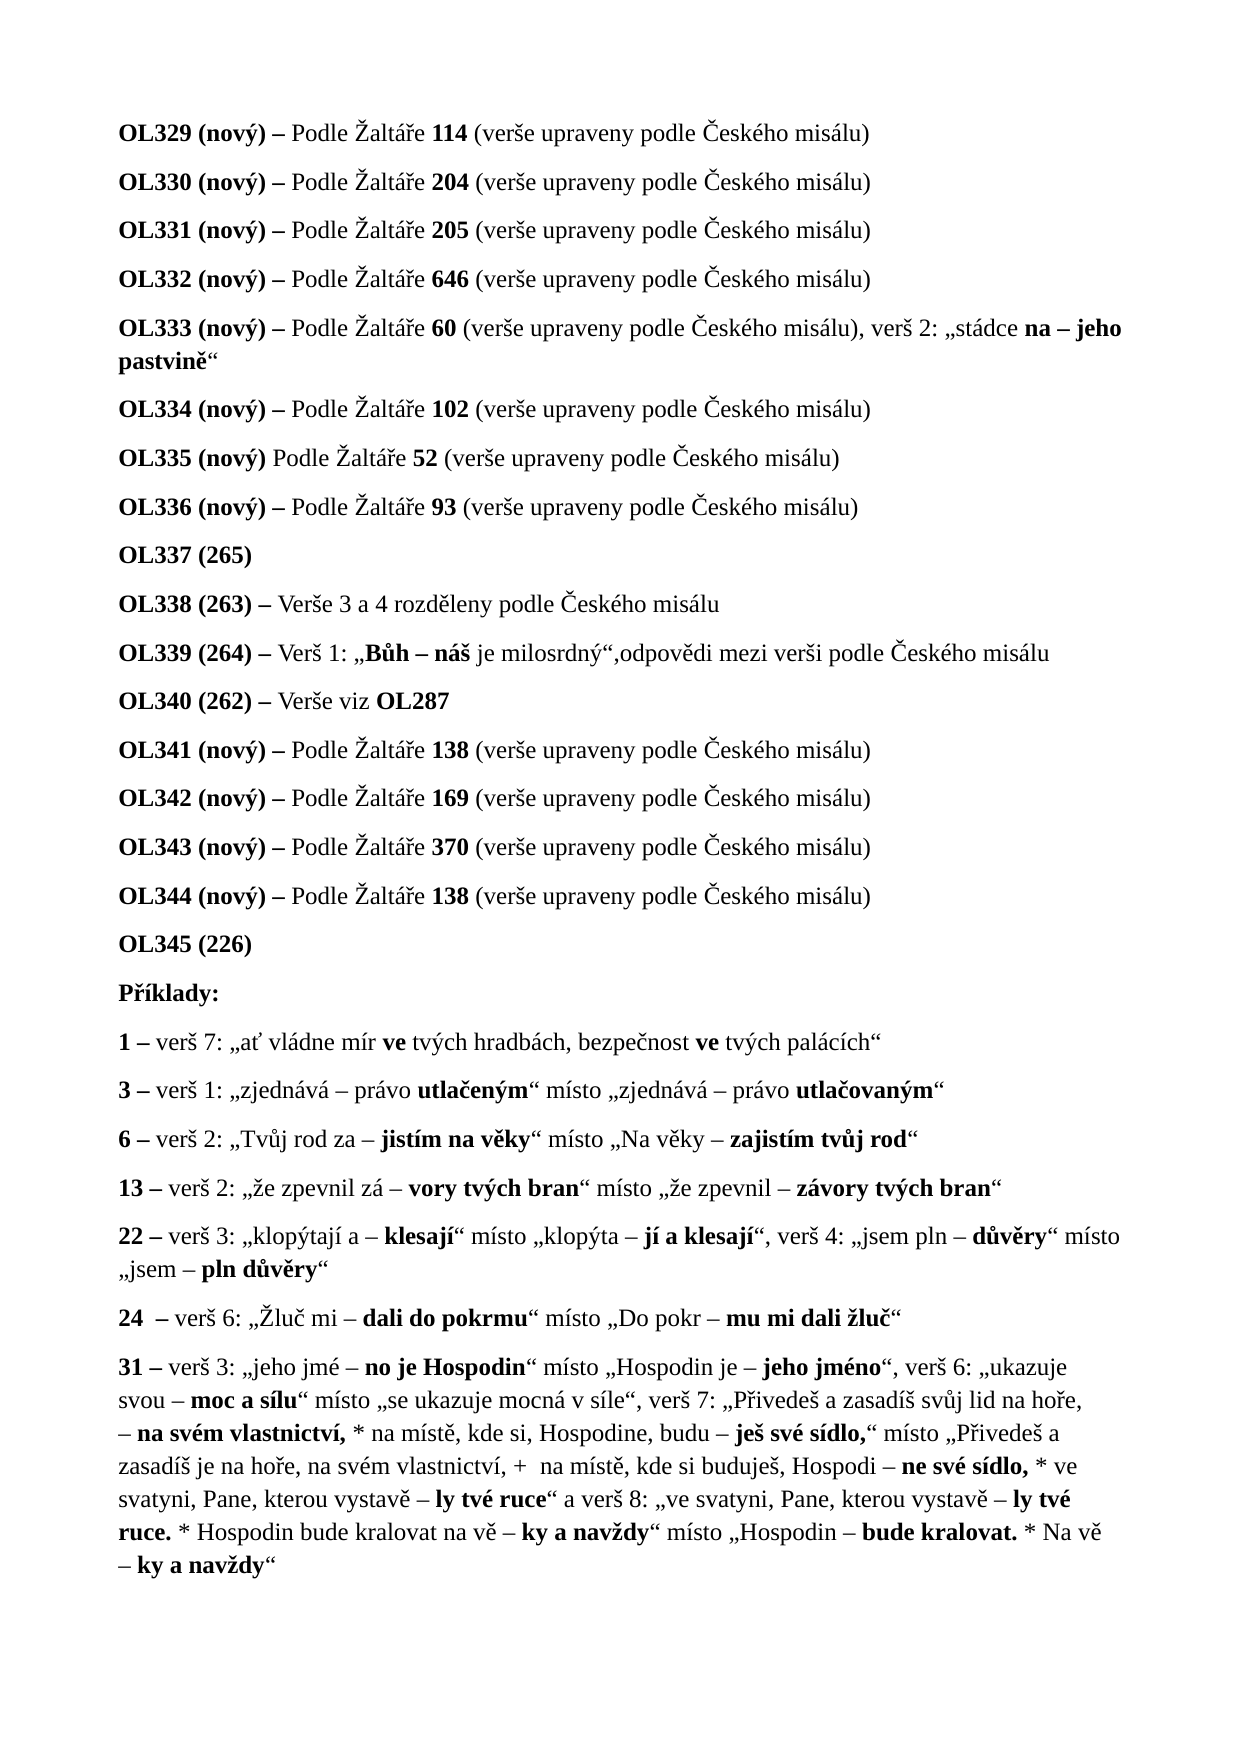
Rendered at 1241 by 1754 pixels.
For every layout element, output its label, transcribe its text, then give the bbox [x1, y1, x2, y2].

text OL330 (nový) – Podle Žaltáře 204 (verše upraveny podle Českého misálu) [118, 167, 1122, 196]
text OL334 (nový) – Podle Žaltáře 102 (verše upraveny podle Českého misálu) [118, 394, 1122, 423]
text OL335 (nový) Podle Žaltáře 52 (verše upraveny podle Českého misálu) [118, 443, 1122, 472]
text 3 – verš 1: „zjednává – právo utlačeným“ místo „zjednává – právo utlačovaným“ [118, 1075, 1122, 1104]
text OL332 (nový) – Podle Žaltáře 646 (verše upraveny podle Českého misálu) [118, 264, 1122, 293]
text 1 – verš 7: „ať vládne mír ve tvých hradbách, bezpečnost ve tvých palácích“ [118, 1027, 1122, 1056]
text OL331 (nový) – Podle Žaltáře 205 (verše upraveny podle Českého misálu) [118, 215, 1122, 244]
text OL338 (263) – Verše 3 a 4 rozděleny podle Českého misálu [118, 589, 1122, 618]
text OL344 (nový) – Podle Žaltáře 138 (verše upraveny podle Českého misálu) [118, 881, 1122, 909]
text OL333 (nový) – Podle Žaltáře 60 (verše upraveny podle Českého misálu), verš 2: „stádce na – jeho pastvině“ [118, 313, 1122, 374]
text OL337 (265) [118, 540, 1122, 569]
text 13 – verš 2: „že zpevnil zá – vory tvých bran“ místo „že zpevnil – závory tvých bran“ [118, 1173, 1122, 1201]
text OL343 (nový) – Podle Žaltáře 370 (verše upraveny podle Českého misálu) [118, 832, 1122, 861]
text OL339 (264) – Verš 1: „Bůh – náš je milosrdný“,odpovědi mezi verši podle Českého misálu [118, 638, 1122, 666]
text OL340 (262) – Verše viz OL287 [118, 686, 1122, 715]
text Příklady: [118, 978, 1122, 1007]
text OL345 (226) [118, 929, 1122, 958]
text OL342 (nový) – Podle Žaltáře 169 (verše upraveny podle Českého misálu) [118, 783, 1122, 812]
text 24 – verš 6: „Žluč mi – dali do pokrmu“ místo „Do pokr – mu mi dali žluč“ [118, 1303, 1122, 1332]
text OL329 (nový) – Podle Žaltáře 114 (verše upraveny podle Českého misálu) [118, 118, 1122, 147]
text OL341 (nový) – Podle Žaltáře 138 (verše upraveny podle Českého misálu) [118, 735, 1122, 764]
text 22 – verš 3: „klopýtají a – klesají“ místo „klopýta – jí a klesají“, verš 4: „jsem pln – důvěry“ místo „jsem – pln důvěry“ [118, 1221, 1122, 1283]
text 6 – verš 2: „Tvůj rod za – jistím na věky“ místo „Na věky – zajistím tvůj rod“ [118, 1124, 1122, 1153]
text OL336 (nový) – Podle Žaltáře 93 (verše upraveny podle Českého misálu) [118, 492, 1122, 520]
text 31 – verš 3: „jeho jmé – no je Hospodin“ místo „Hospodin je – jeho jméno“, verš 6: „ukazuje svou – moc a sílu“ místo „se ukazuje mocná v síle“, verš 7: „Přivedeš a zasadíš svůj lid na hoře, – na svém vlastnictví, * na místě, kde si, Hospodine, budu – ješ své sídlo,“ místo „Přivedeš a zasadíš je na hoře, na svém vlastnictví, + na místě, kde si buduješ, Hospodi – ne své sídlo, * ve svatyni, Pane, kterou vystavě – ly tvé ruce“ a verš 8: „ve svatyni, Pane, kterou vystavě – ly tvé ruce. * Hospodin bude kralovat na vě – ky a navždy“ místo „Hospodin – bude kralovat. * Na vě – ky a navždy“ [118, 1352, 1122, 1578]
